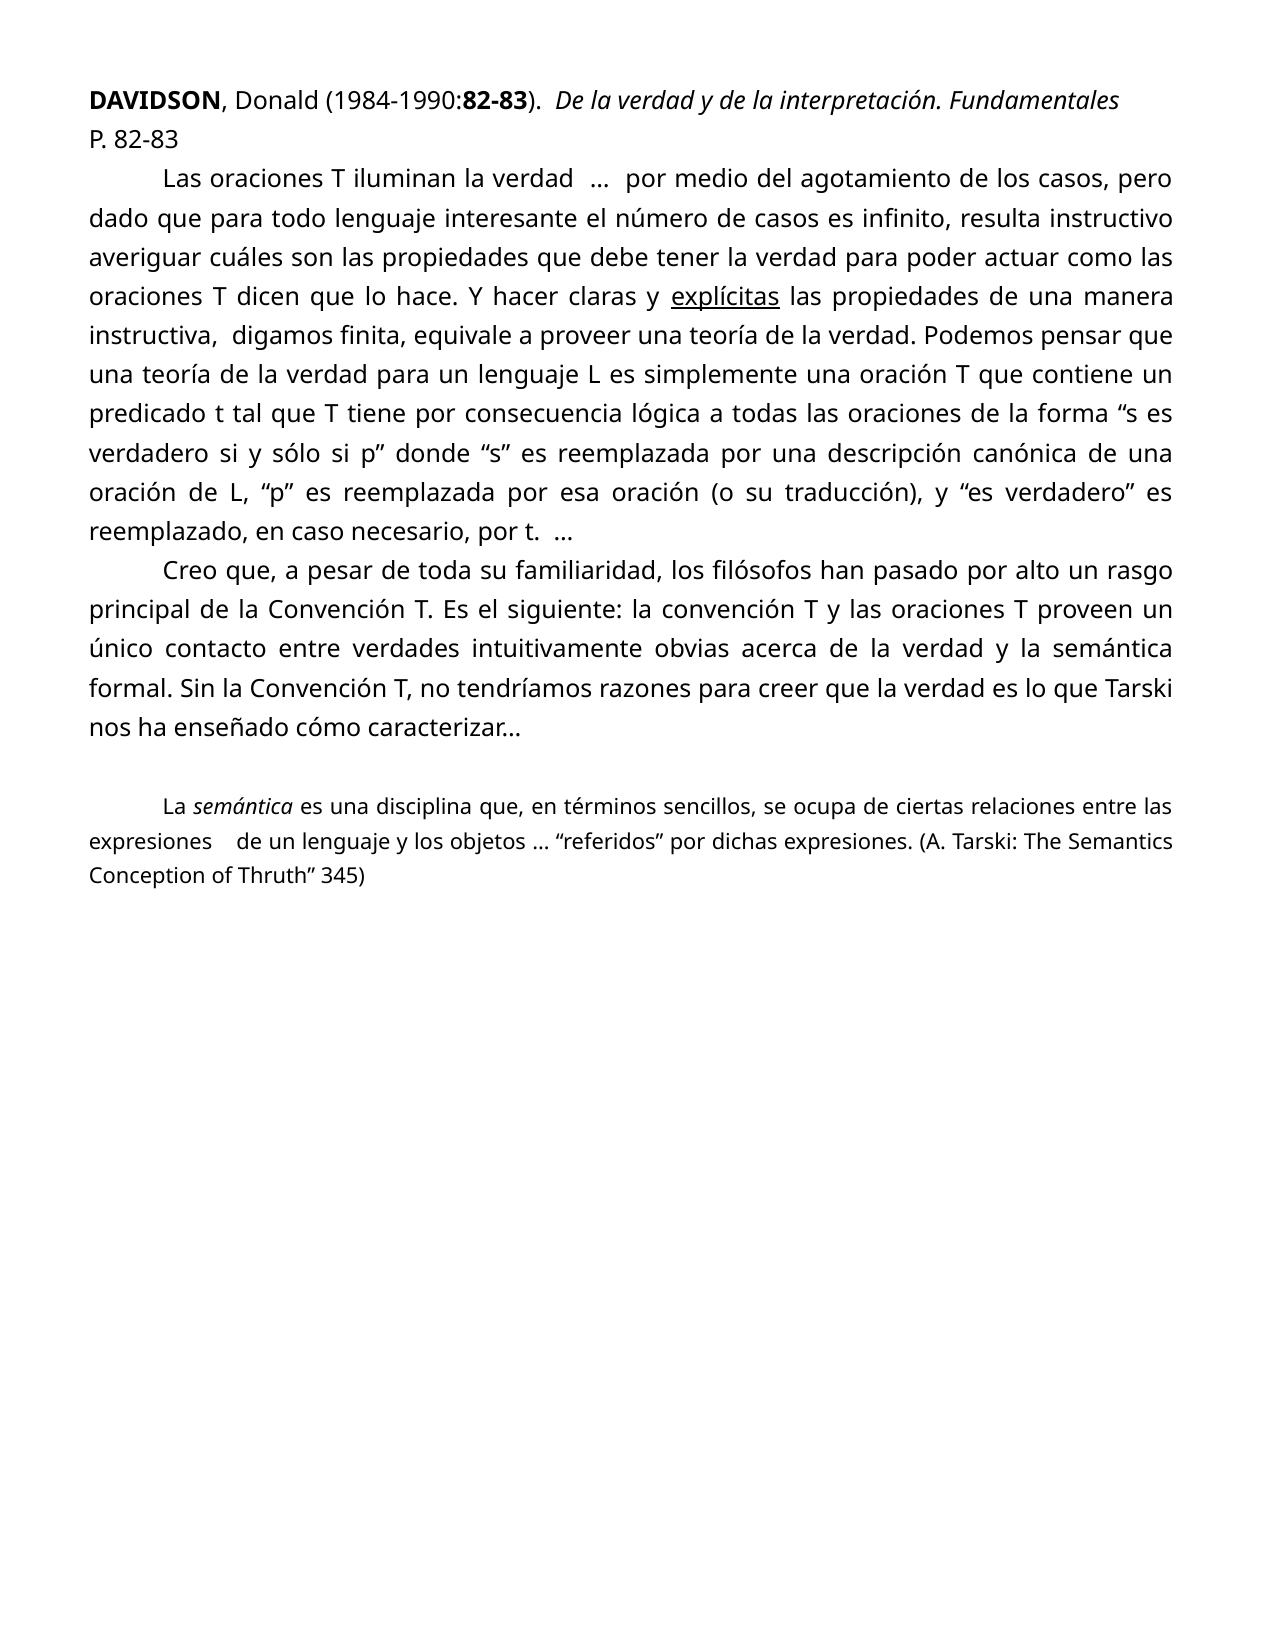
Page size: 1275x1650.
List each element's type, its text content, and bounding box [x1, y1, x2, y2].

text Creo que, a pesar de toda su familiaridad, los filósofos han pasado por alto un rasgo principal de la Convención T. Es el siguiente: la convención T y las oraciones T proveen un único contacto entre verdades intuitivamente obvias acerca de la verdad y la semántica formal. Sin la Convención T, no tendríamos razones para creer que la verdad es lo que Tarski nos ha enseñado cómo caracterizar… [88, 553, 1174, 743]
text DAVIDSON, Donald (1984-1990:82-83). De la verdad y de la interpretación. Fundamentales [88, 83, 1174, 117]
text La semántica es una disciplina que, en términos sencillos, se ocupa de ciertas relaciones entre las expresiones de un lenguaje y los objetos … “referidos” por dichas expresiones. (A. Tarski: The Semantics Conception of Thruth” 345) [88, 788, 1174, 890]
text P. 82-83 [88, 122, 1174, 156]
text Las oraciones T iluminan la verdad … por medio del agotamiento de los casos, pero dado que para todo lenguaje interesante el número de casos es infinito, resulta instructivo averiguar cuáles son las propiedades que debe tener la verdad para poder actuar como las oraciones T dicen que lo hace. Y hacer claras y explícitas las propiedades de una manera instructiva, digamos finita, equivale a proveer una teoría de la verdad. Podemos pensar que una teoría de la verdad para un lenguaje L es simplemente una oración T que contiene un predicado t tal que T tiene por consecuencia lógica a todas las oraciones de la forma “s es verdadero si y sólo si p” donde “s” es reemplazada por una descripción canónica de una oración de L, “p” es reemplazada por esa oración (o su traducción), y “es verdadero” es reemplazado, en caso necesario, por t. … [88, 161, 1174, 548]
